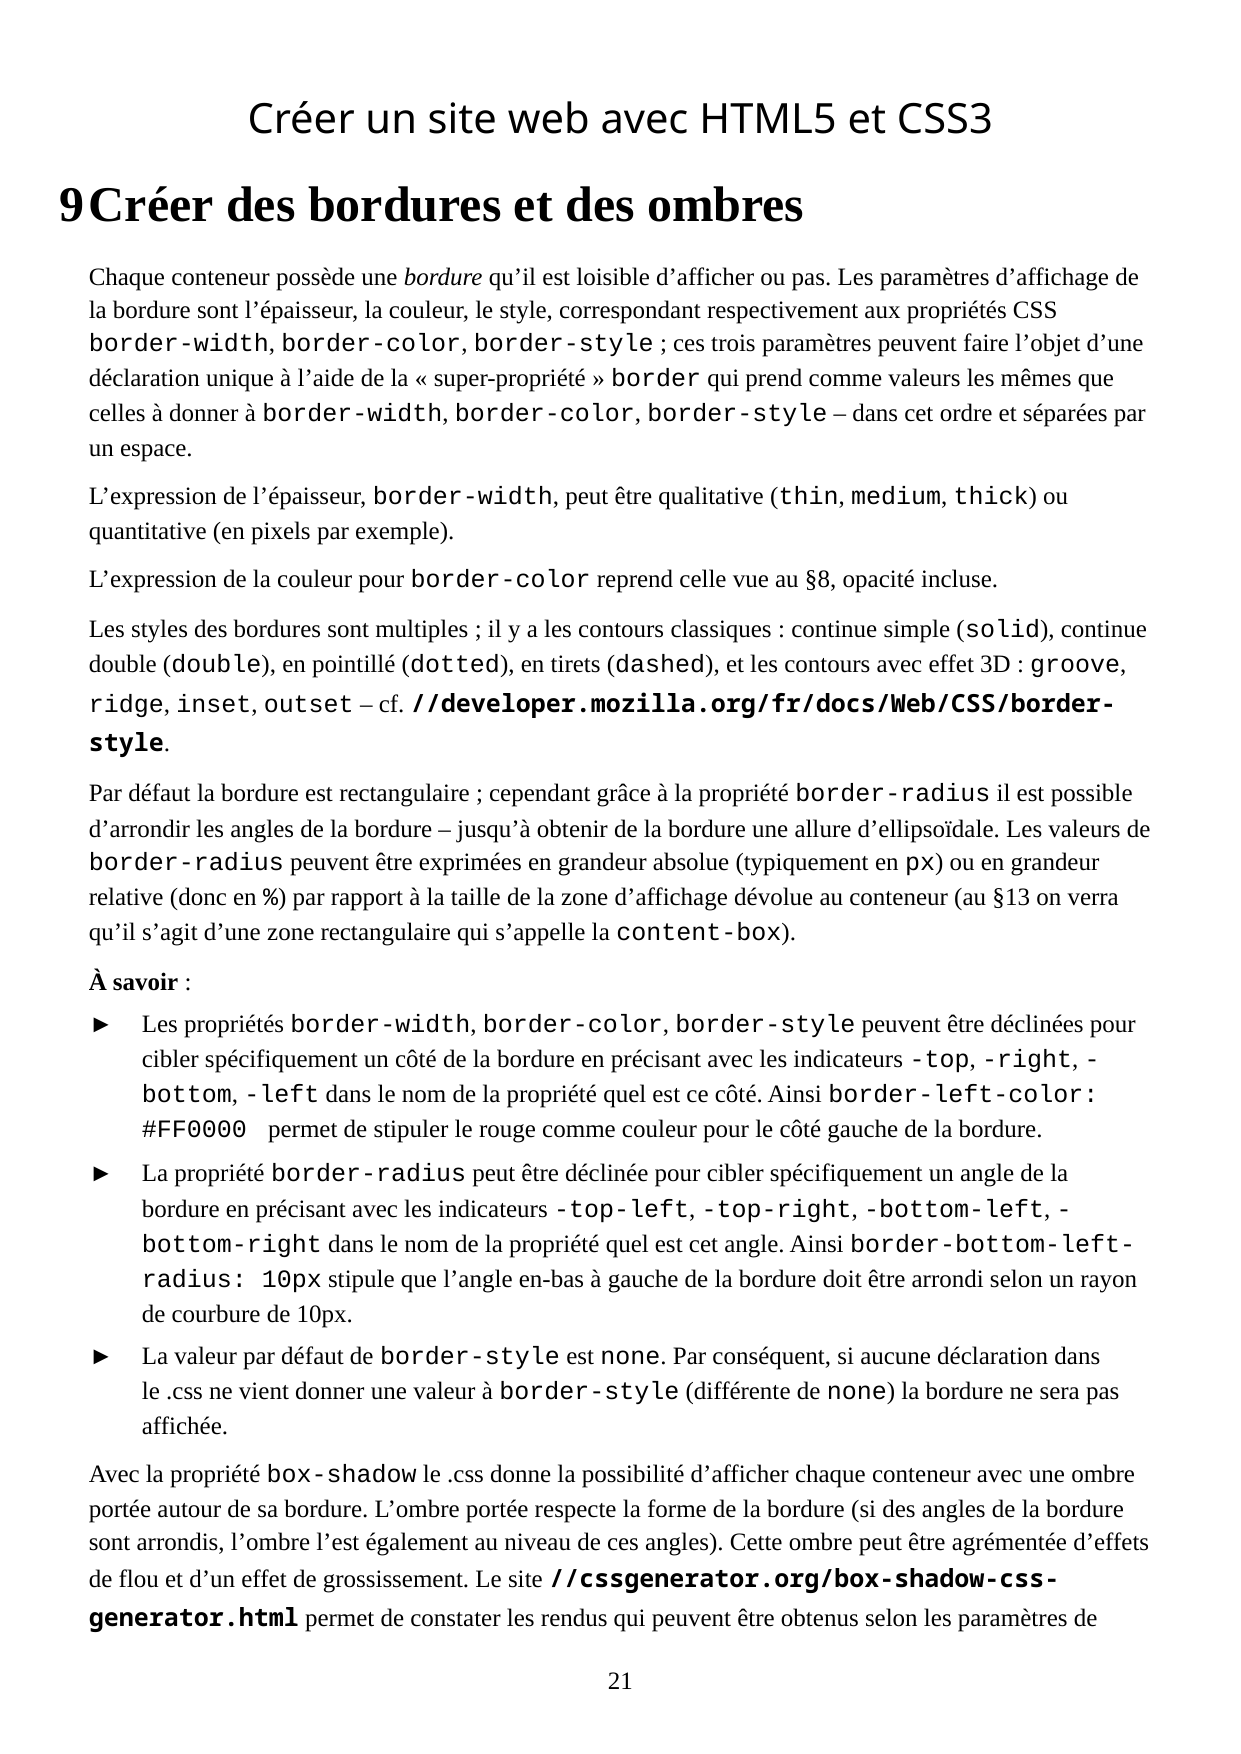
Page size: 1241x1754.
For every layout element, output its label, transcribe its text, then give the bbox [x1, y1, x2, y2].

text L’expression de la couleur pour border-color reprend celle vue au §8, opacité incluse. [88, 564, 1152, 595]
text Les styles des bordures sont multiples ; il y a les contours classiques : continue simple (solid), continue double (double), en pointillé (dotted), en tirets (dashed), et les contours avec effet 3D : groove, ridge, inset, outset – cf. //developer.mozilla.org/fr/docs/Web/CSS/border-style. [88, 614, 1152, 759]
text ► Les propriétés border-width, border-color, border-style peuvent être déclinées pour cibler spécifiquement un côté de la bordure en précisant avec les indicateurs -top, -right, -bottom, -left dans le nom de la propriété quel est ce côté. Ainsi border-left-color: #FF0000 permet de stipuler le rouge comme couleur pour le côté gauche de la bordure. [88, 1009, 1152, 1145]
text Chaque conteneur possède une bordure qu’il est loisible d’afficher ou pas. Les paramètres d’affichage de la bordure sont l’épaisseur, la couleur, le style, correspondant respectivement aux propriétés CSS border-width, border-color, border-style ; ces trois paramètres peuvent faire l’objet d’une déclaration unique à l’aide de la « super-propriété » border qui prend comme valeurs les mêmes que celles à donner à border-width, border-color, border-style – dans cet ordre et séparées par un espace. [88, 262, 1152, 462]
text ► La valeur par défaut de border-style est none. Par conséquent, si aucune déclaration dans le .css ne vient donner une valeur à border-style (différente de none) la bordure ne sera pas affichée. [88, 1341, 1152, 1440]
text Avec la propriété box-shadow le .css donne la possibilité d’afficher chaque conteneur avec une ombre portée autour de sa bordure. L’ombre portée respecte la forme de la bordure (si des angles de la bordure sont arrondis, l’ombre l’est également au niveau de ces angles). Cette ombre peut être agrémentée d’effets de flou et d’un effet de grossissement. Le site //cssgenerator.org/box-shadow-css-generator.html permet de constater les rendus qui peuvent être obtenus selon les paramètres de [88, 1459, 1152, 1634]
text L’expression de l’épaisseur, border-width, peut être qualitative (thin, medium, thick) ou quantitative (en pixels par exemple). [88, 481, 1152, 545]
text À savoir : [88, 967, 1152, 996]
text ► La propriété border-radius peut être déclinée pour cibler spécifiquement un angle de la bordure en précisant avec les indicateurs -top-left, -top-right, -bottom-left, -bottom-right dans le nom de la propriété quel est cet angle. Ainsi border-bottom-left-radius: 10px stipule que l’angle en-bas à gauche de la bordure doit être arrondi selon un rayon de courbure de 10px. [88, 1158, 1152, 1328]
subtitle Créer des bordures et des ombres [59, 175, 1152, 232]
text Par défaut la bordure est rectangulaire ; cependant grâce à la propriété border-radius il est possible d’arrondir les angles de la bordure – jusqu’à obtenir de la bordure une allure d’ellipsoïdale. Les valeurs de border-radius peuvent être exprimées en grandeur absolue (typiquement en px) ou en grandeur relative (donc en %) par rapport à la taille de la zone d’affichage dévolue au conteneur (au §13 on verra qu’il s’agit d’une zone rectangulaire qui s’appelle la content-box). [88, 778, 1152, 948]
